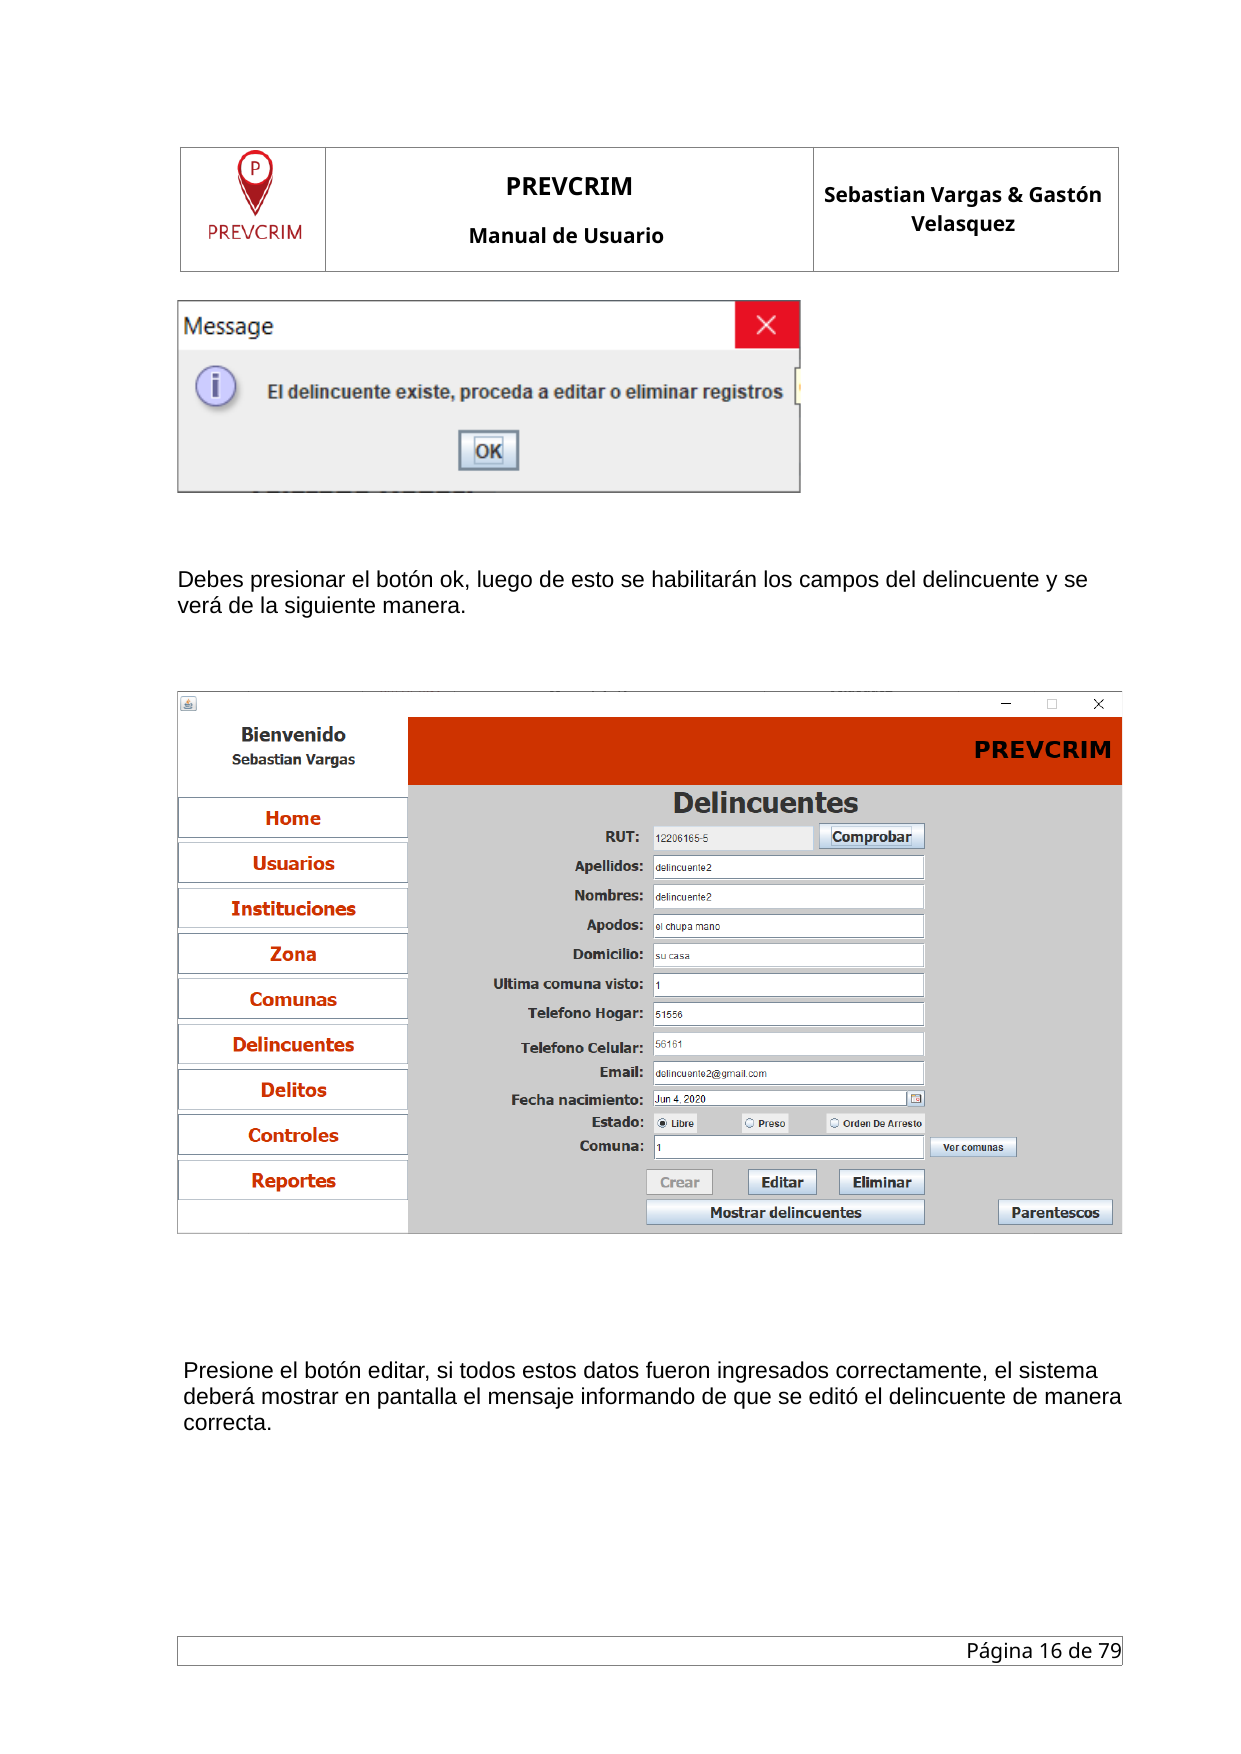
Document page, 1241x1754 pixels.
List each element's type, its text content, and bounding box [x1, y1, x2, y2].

text Presione el botón editar, si todos estos datos fueron ingresados correctamente, el sistema deberá mostrar en pantalla el mensaje informando de que se editó el delincuente de manera correcta. [183, 1357, 1122, 1436]
text Debes presionar el botón ok, luego de esto se habilitarán los campos del delincuente y se verá de la siguiente manera. [177, 566, 1122, 618]
